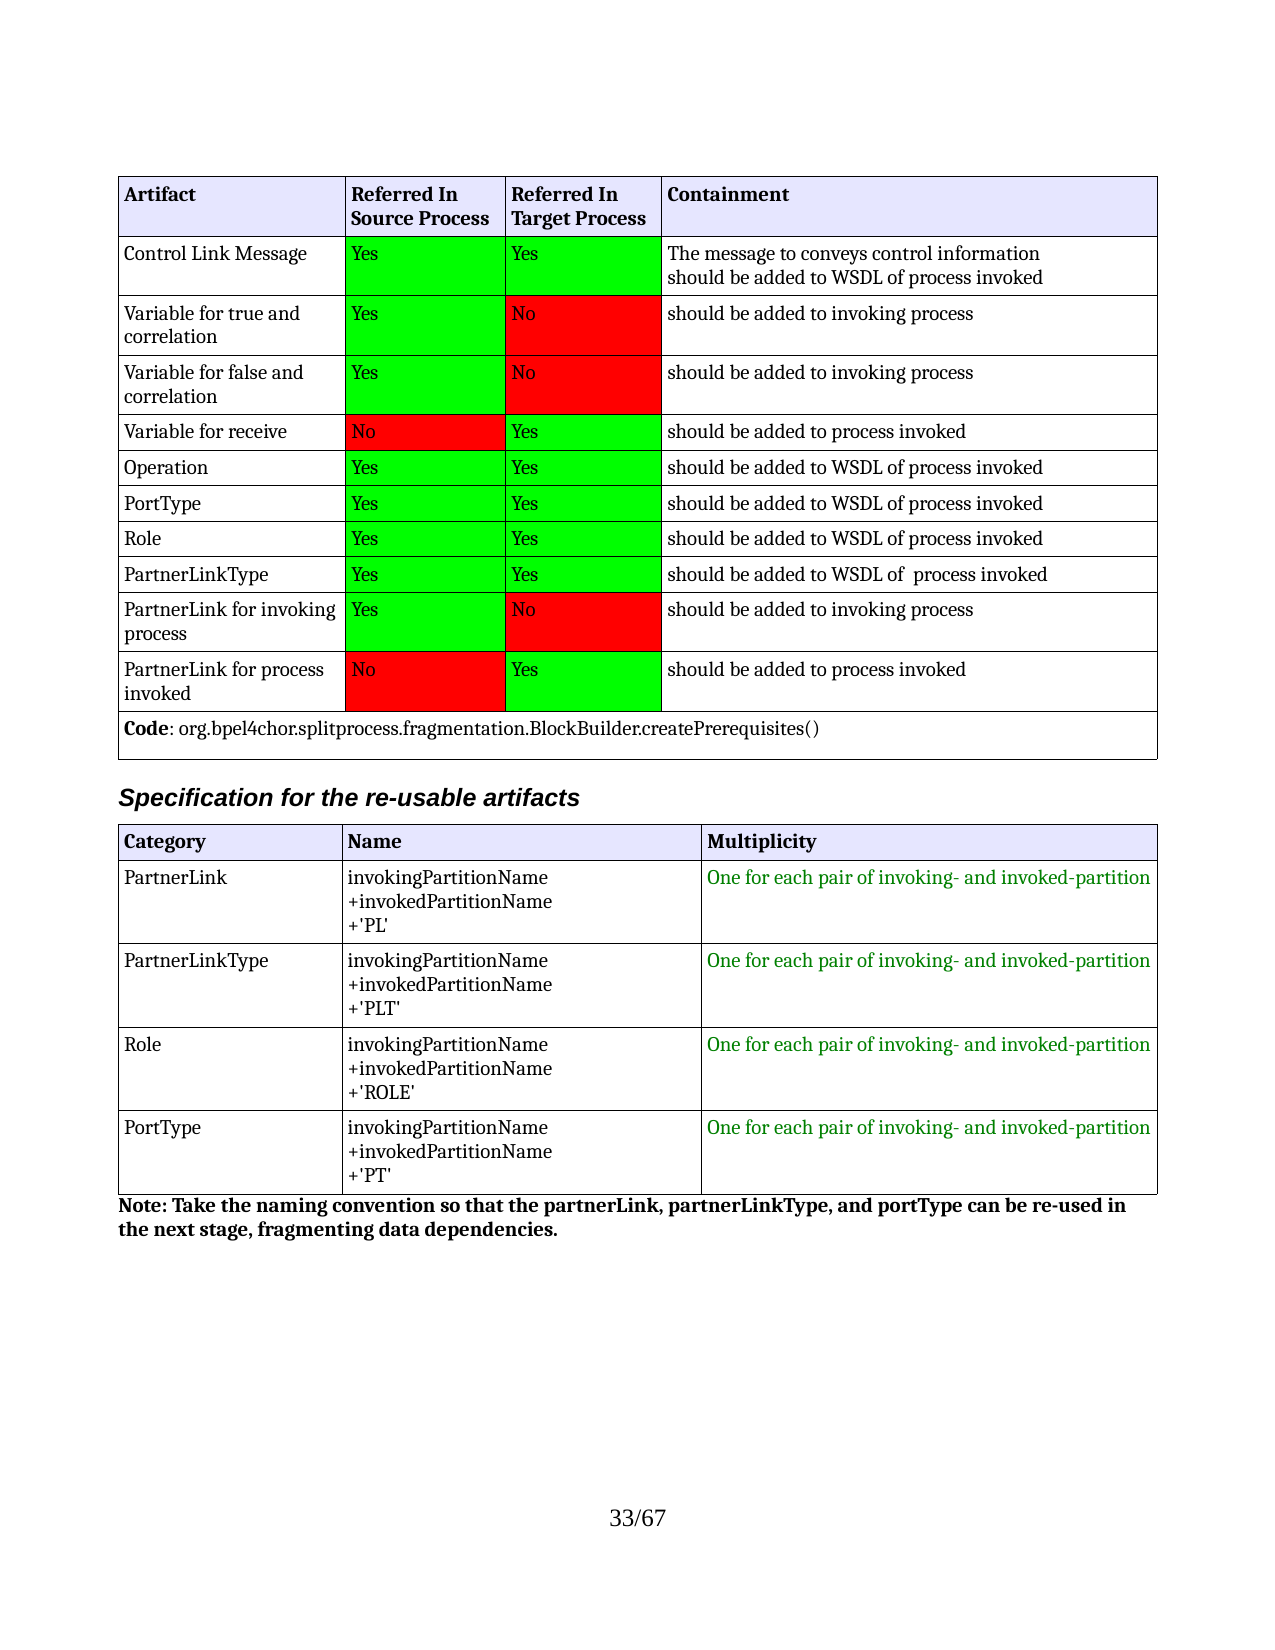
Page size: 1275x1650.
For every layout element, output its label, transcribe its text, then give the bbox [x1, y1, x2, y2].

table_cell should be added to WSDL of process invoked [662, 557, 1157, 592]
table_cell Control Link Message [119, 237, 345, 295]
table_header Artifact [119, 177, 345, 236]
table_cell Code: org.bpel4chor.splitprocess.fragmentation.BlockBuilder.createPrerequisites() [119, 712, 1157, 759]
table_cell No [346, 415, 505, 450]
table_cell invokingPartitionName +invokedPartitionName +'PLT' [343, 944, 701, 1027]
table_cell Role [119, 522, 345, 556]
table_header Multiplicity [702, 825, 1157, 860]
table_cell No [506, 356, 661, 414]
table_cell No [506, 296, 661, 355]
table_cell One for each pair of invoking- and invoked-partition [702, 1111, 1157, 1194]
table_cell Variable for receive [119, 415, 345, 450]
table_cell PartnerLinkType [119, 557, 345, 592]
table_cell No [346, 652, 505, 711]
table_header Containment [662, 177, 1157, 236]
table_header Category [119, 825, 342, 860]
table_cell Operation [119, 451, 345, 485]
table_cell PartnerLink for invoking process [119, 593, 345, 651]
table_cell should be added to WSDL of process invoked [662, 486, 1157, 521]
table_cell Yes [346, 486, 505, 521]
table_cell Yes [346, 451, 505, 485]
table_cell PortType [119, 1111, 342, 1194]
table_cell Variable for true and correlation [119, 296, 345, 355]
table_header Referred In Source Process [346, 177, 505, 236]
table_header Name [343, 825, 701, 860]
table_cell Yes [346, 593, 505, 651]
table_cell should be added to invoking process [662, 356, 1157, 414]
subtitle Specification for the re-usable artifacts [118, 784, 1157, 812]
table_header Referred In Target Process [506, 177, 661, 236]
table_cell The message to conveys control information should be added to WSDL of process invoked [662, 237, 1157, 295]
table_cell should be added to WSDL of process invoked [662, 451, 1157, 485]
table_cell Yes [346, 522, 505, 556]
table_cell should be added to process invoked [662, 652, 1157, 711]
table_cell No [506, 593, 661, 651]
table_cell should be added to WSDL of process invoked [662, 522, 1157, 556]
table_cell Role [119, 1028, 342, 1110]
table_cell should be added to invoking process [662, 296, 1157, 355]
table_cell Yes [506, 557, 661, 592]
table_cell Variable for false and correlation [119, 356, 345, 414]
table_cell One for each pair of invoking- and invoked-partition [702, 1028, 1157, 1110]
table_cell Yes [506, 486, 661, 521]
table_cell invokingPartitionName +invokedPartitionName +'ROLE' [343, 1028, 701, 1110]
table_cell PartnerLink [119, 861, 342, 943]
table_cell Yes [346, 296, 505, 355]
table_cell invokingPartitionName +invokedPartitionName +'PL' [343, 861, 701, 943]
table_cell One for each pair of invoking- and invoked-partition [702, 861, 1157, 943]
table_cell Yes [346, 356, 505, 414]
table_cell Yes [506, 415, 661, 450]
text Note: Take the naming convention so that the partnerLink, partnerLinkType, and portType can be re-used in the next stage, fragmenting data dependencies. [118, 1195, 1157, 1242]
table_cell PartnerLink for process invoked [119, 652, 345, 711]
table_cell Yes [506, 652, 661, 711]
table_cell should be added to invoking process [662, 593, 1157, 651]
table_cell Yes [506, 522, 661, 556]
table_cell Yes [506, 237, 661, 295]
table_cell Yes [346, 237, 505, 295]
table_cell Yes [346, 557, 505, 592]
table_cell invokingPartitionName +invokedPartitionName +'PT' [343, 1111, 701, 1194]
table_cell should be added to process invoked [662, 415, 1157, 450]
table_cell One for each pair of invoking- and invoked-partition [702, 944, 1157, 1027]
table_cell PortType [119, 486, 345, 521]
table_cell Yes [506, 451, 661, 485]
table_cell PartnerLinkType [119, 944, 342, 1027]
